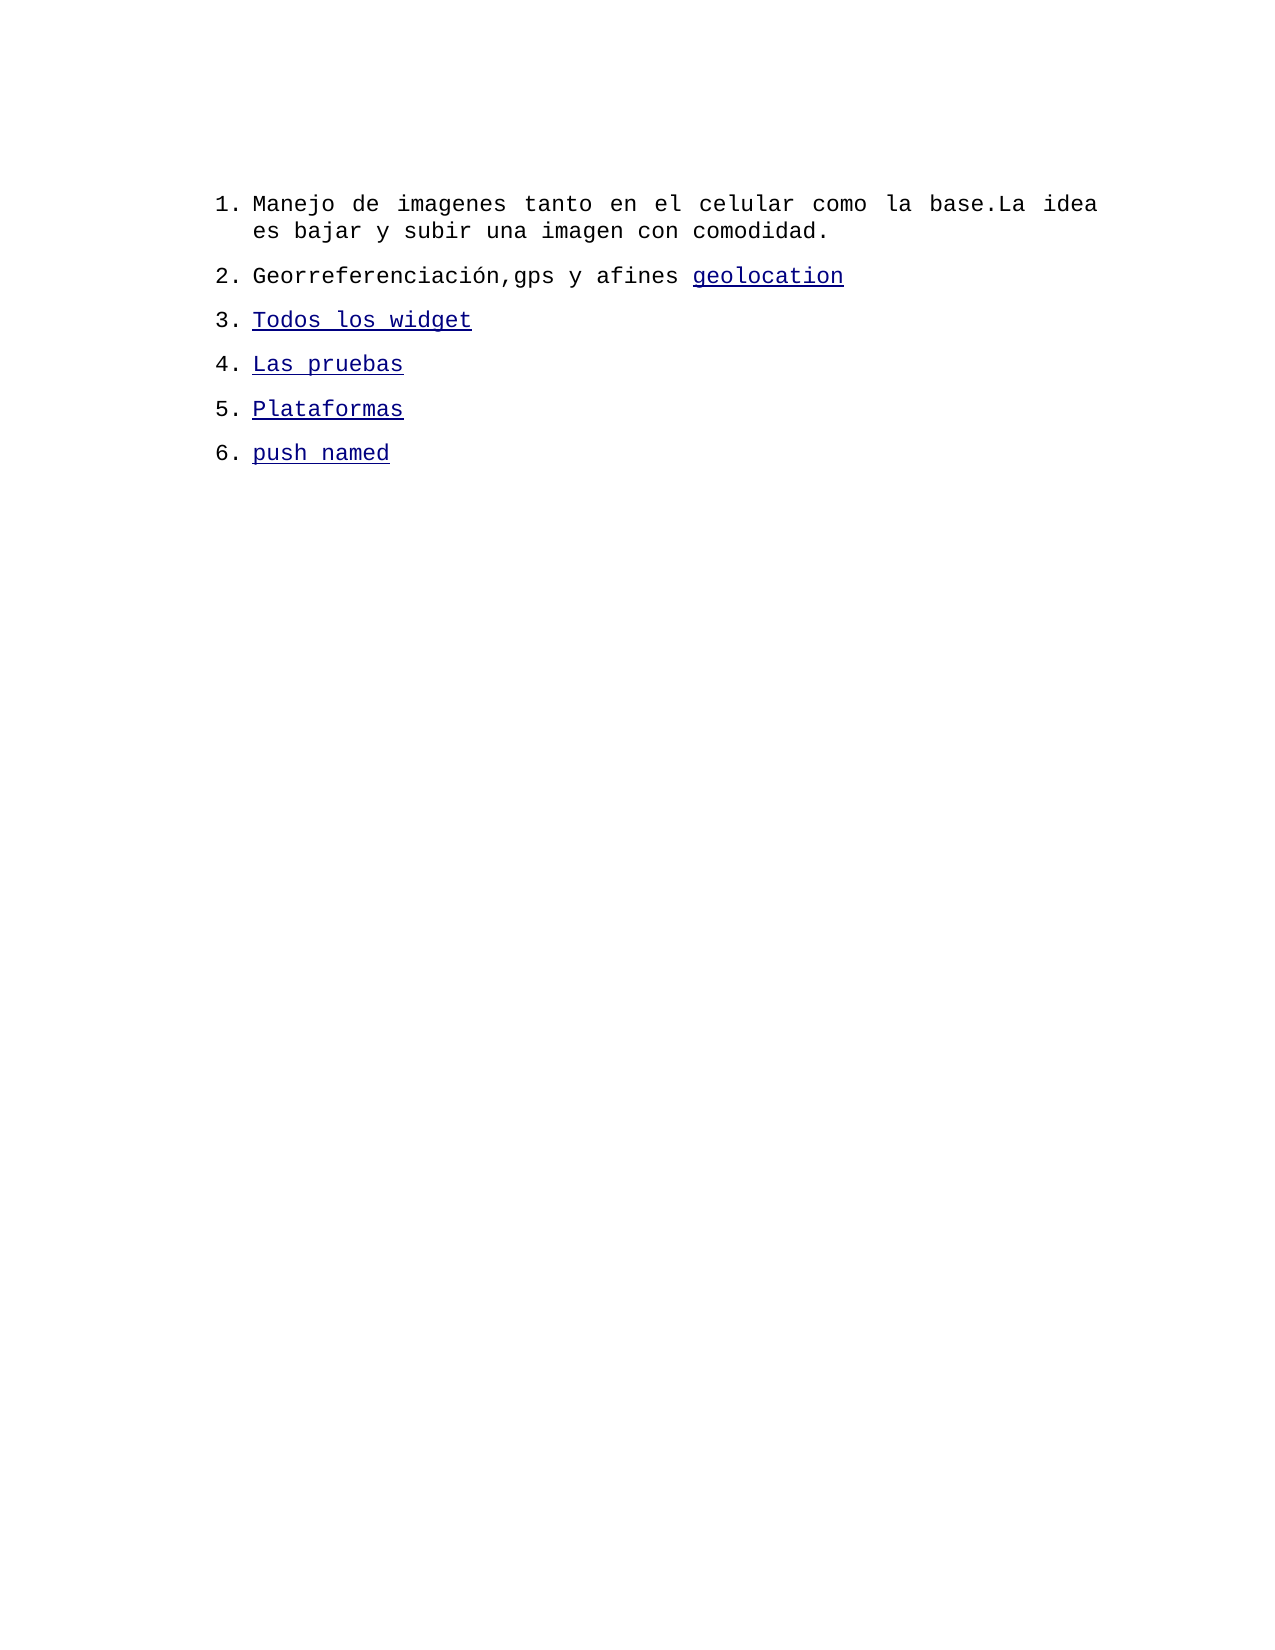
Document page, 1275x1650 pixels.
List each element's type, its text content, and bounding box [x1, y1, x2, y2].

list Las pruebas [215, 353, 1098, 379]
list push named [215, 442, 1098, 467]
list Plataformas [215, 397, 1098, 423]
list Todos los widget [215, 308, 1098, 334]
list Georreferenciación,gps y afines geolocation [215, 264, 1098, 290]
list Manejo de imagenes tanto en el celular como la base.La idea es bajar y subir una imagen con comodidad. [215, 192, 1098, 246]
